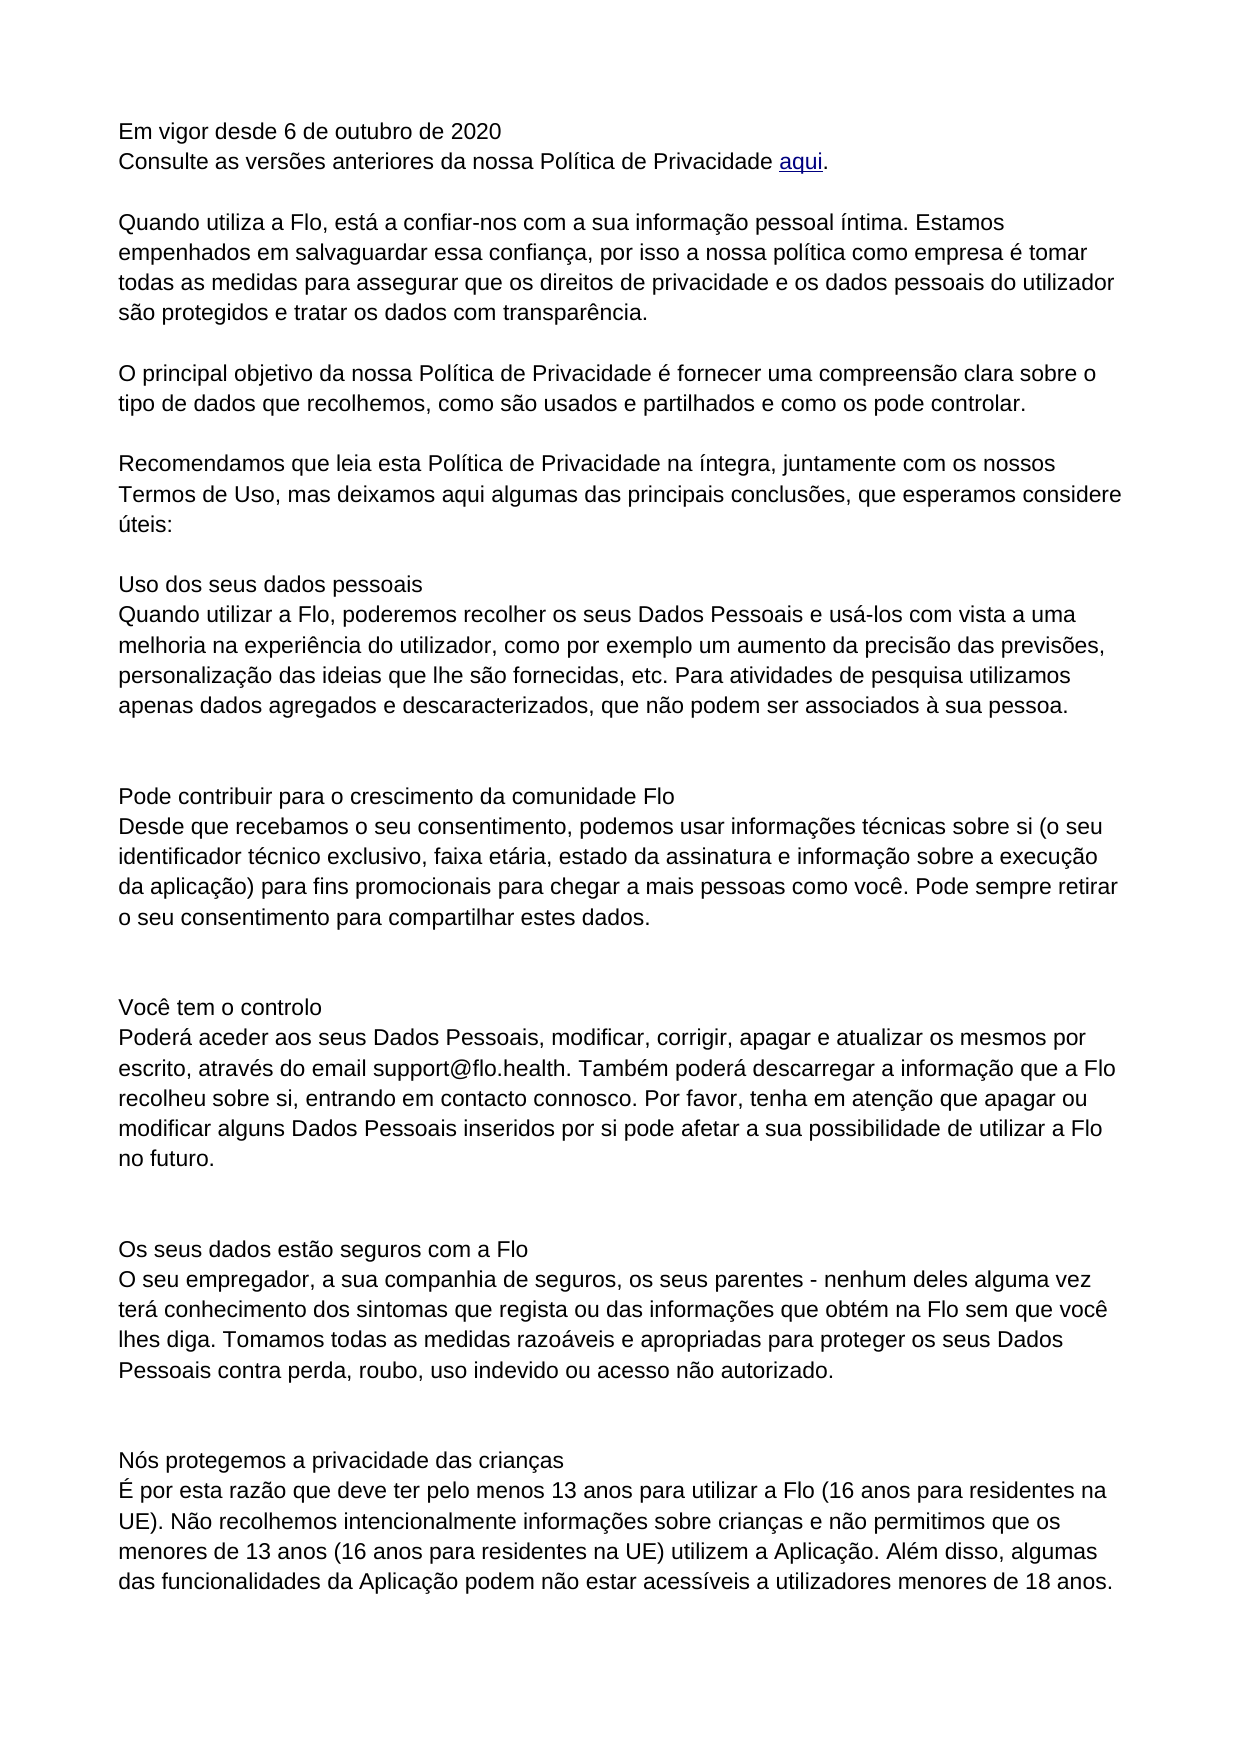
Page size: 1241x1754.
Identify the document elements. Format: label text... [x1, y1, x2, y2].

text Pode contribuir para o crescimento da comunidade Flo [118, 783, 1122, 809]
text Nós protegemos a privacidade das crianças [118, 1447, 1122, 1473]
text Recomendamos que leia esta Política de Privacidade na íntegra, juntamente com os nossos Termos de Uso, mas deixamos aqui algumas das principais conclusões, que esperamos considere úteis: [118, 450, 1122, 537]
text Quando utiliza a Flo, está a confiar-nos com a sua informação pessoal íntima. Estamos empenhados em salvaguardar essa confiança, por isso a nossa política como empresa é tomar todas as medidas para assegurar que os direitos de privacidade e os dados pessoais do utilizador são protegidos e tratar os dados com transparência. [118, 209, 1122, 326]
text Consulte as versões anteriores da nossa Política de Privacidade aqui. ​ [118, 148, 1122, 174]
text Os seus dados estão seguros com a Flo [118, 1236, 1122, 1262]
text O principal objetivo da nossa Política de Privacidade é fornecer uma compreensão clara sobre o tipo de dados que recolhemos, como são usados e partilhados e como os pode controlar. [118, 360, 1122, 416]
text Desde que recebamos o seu consentimento, podemos usar informações técnicas sobre si (o seu identificador técnico exclusivo, faixa etária, estado da assinatura e informação sobre a execução da aplicação) para fins promocionais para chegar a mais pessoas como você. Pode sempre retirar o seu consentimento para compartilhar estes dados. [118, 813, 1122, 930]
text Quando utilizar a Flo, poderemos recolher os seus Dados Pessoais e usá-los com vista a uma melhoria na experiência do utilizador, como por exemplo um aumento da precisão das previsões, personalização das ideias que lhe são fornecidas, etc. Para atividades de pesquisa utilizamos apenas dados agregados e descaracterizados, que não podem ser associados à sua pessoa. [118, 601, 1122, 718]
text É por esta razão que deve ter pelo menos 13 anos para utilizar a Flo (16 anos para residentes na UE). Não recolhemos intencionalmente informações sobre crianças e não permitimos que os menores de 13 anos (16 anos para residentes na UE) utilizem a Aplicação. Além disso, algumas das funcionalidades da Aplicação podem não estar acessíveis a utilizadores menores de 18 anos. [118, 1477, 1122, 1594]
text O seu empregador, a sua companhia de seguros, os seus parentes - nenhum deles alguma vez terá conhecimento dos sintomas que regista ou das informações que obtém na Flo sem que você lhes diga. Tomamos todas as medidas razoáveis e apropriadas para proteger os seus Dados Pessoais contra perda, roubo, uso indevido ou acesso não autorizado. [118, 1266, 1122, 1383]
text Poderá aceder aos seus Dados Pessoais, modificar, corrigir, apagar e atualizar os mesmos por escrito, através do email support@flo.health. Também poderá descarregar a informação que a Flo recolheu sobre si, entrando em contacto connosco. Por favor, tenha em atenção que apagar ou modificar alguns Dados Pessoais inseridos por si pode afetar a sua possibilidade de utilizar a Flo no futuro. [118, 1024, 1122, 1171]
text Você tem o controlo [118, 994, 1122, 1020]
text Em vigor desde 6 de outubro de 2020 [118, 118, 1122, 144]
text Uso dos seus dados pessoais [118, 571, 1122, 597]
